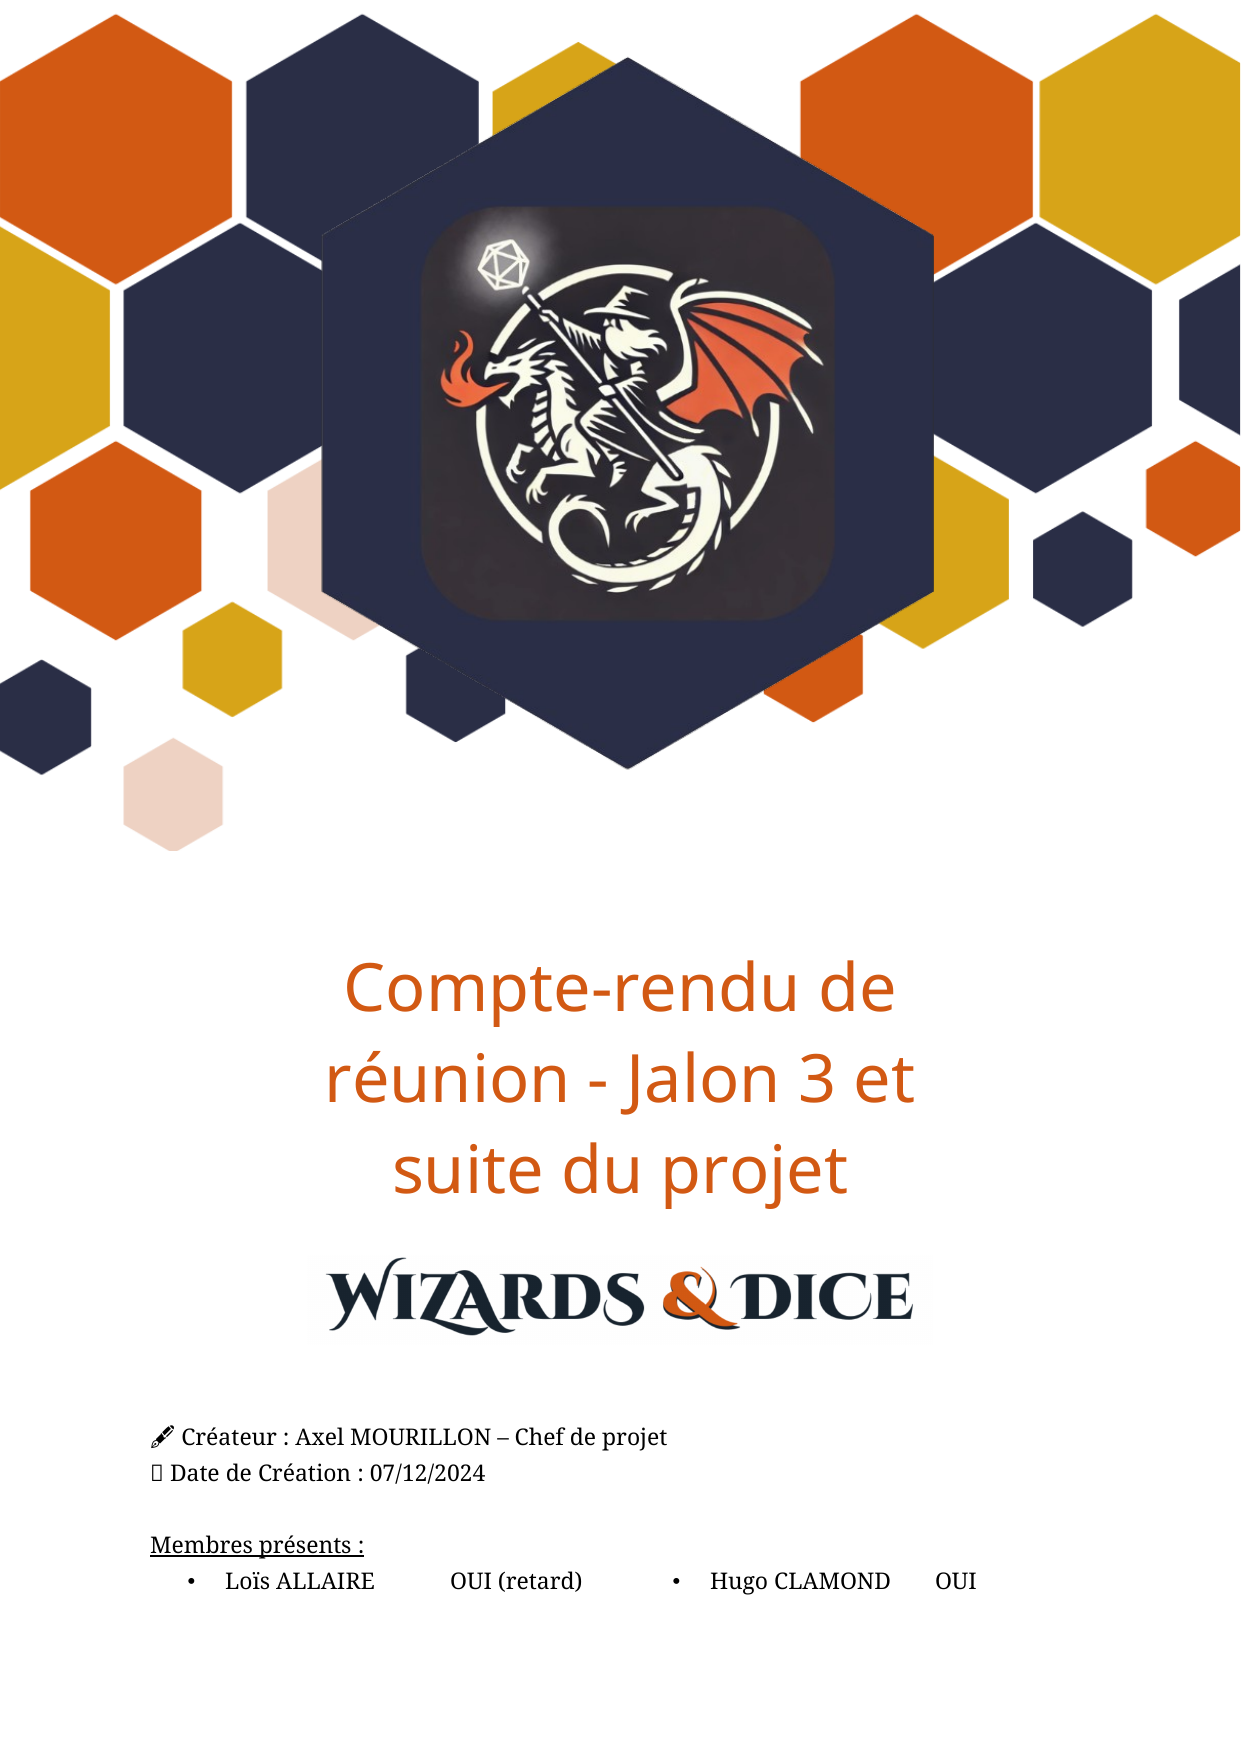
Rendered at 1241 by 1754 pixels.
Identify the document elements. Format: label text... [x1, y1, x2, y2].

picture [0, 0, 1241, 851]
text 📅 Date de Création : 07/12/2024 [150, 1457, 1090, 1488]
list Loïs ALLAIRE OUI (retard) [187, 1564, 605, 1596]
text Membres présents : [150, 1529, 1090, 1560]
title Compte-rendu de réunion - Jalon 3 et suite du projet [150, 941, 1090, 1213]
picture [307, 1255, 934, 1345]
text 🖋️ Créateur : Axel MOURILLON – Chef de projet [150, 1421, 1090, 1452]
list Hugo CLAMOND OUI [672, 1564, 1090, 1596]
